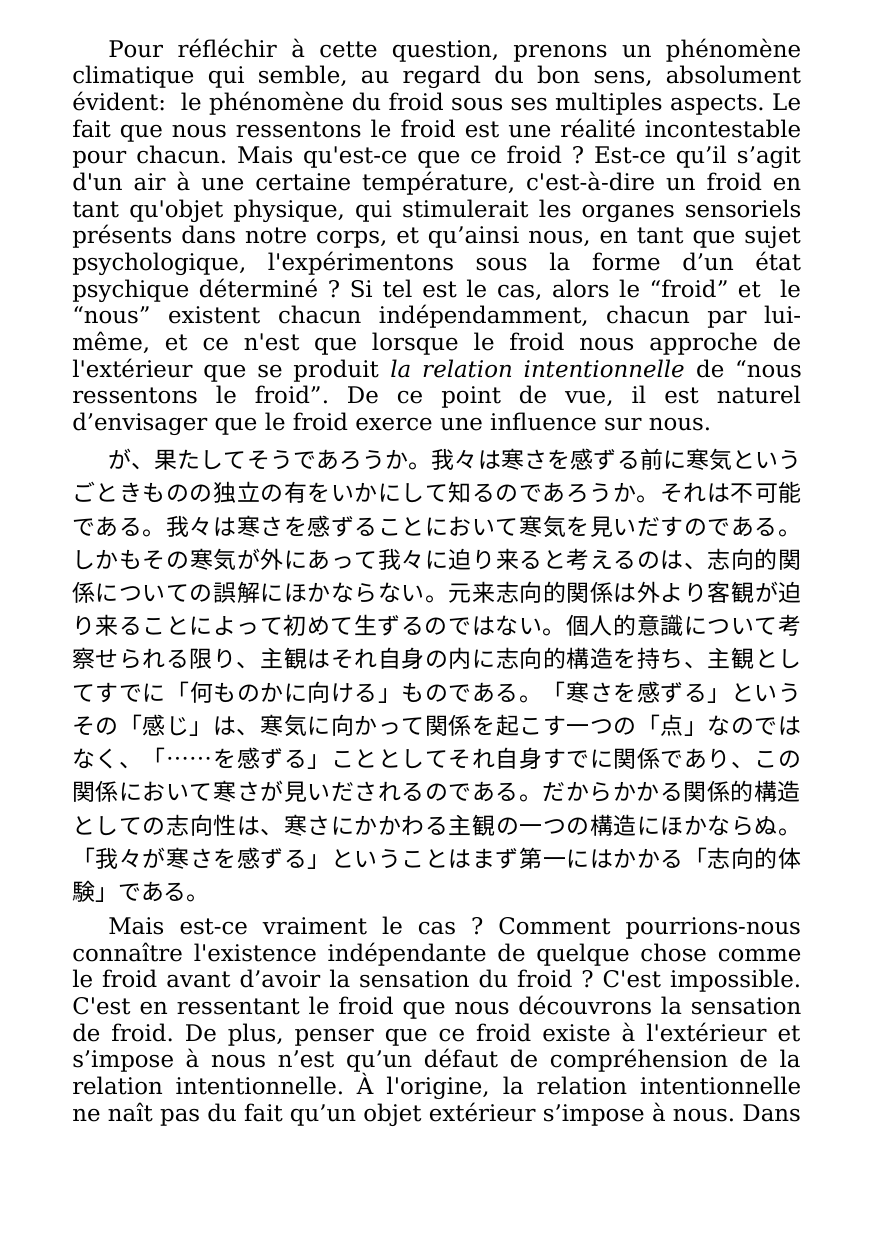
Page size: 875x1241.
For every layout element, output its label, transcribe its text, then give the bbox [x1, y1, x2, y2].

text が、果たしてそうであろうか。我々は寒さを感ずる前に寒気というごときものの独立の有をいかにして知るのであろうか。それは不可能である。我々は寒さを感ずることにおいて寒気を見いだすのである。しかもその寒気が外にあって我々に迫り来ると考えるのは、志向的関係についての誤解にほかならない。元来志向的関係は外より客観が迫り来ることによって初めて生ずるのではない。個人的意識について考察せられる限り、主観はそれ自身の内に志向的構造を持ち、主観としてすでに「何ものかに向ける」ものである。「寒さを感ずる」というその「感じ」は、寒気に向かって関係を起こす一つの「点」なのではなく、「……を感ずる」こととしてそれ自身すでに関係であり、この関係において寒さが見いだされるのである。だからかかる関係的構造としての志向性は、寒さにかかわる主観の一つの構造にほかならぬ。「我々が寒さを感ずる」ということはまず第一にはかかる「志向的体験」である。 [72, 442, 802, 907]
text Mais est-ce vraiment le cas ? Comment pourrions-nous connaître l'existence indépendante de quelque chose comme le froid avant d’avoir la sensation du froid ? C'est impossible. C'est en ressentant le froid que nous découvrons la sensation de froid. De plus, penser que ce froid existe à l'extérieur et s’impose à nous n’est qu’un défaut de compréhension de la relation intentionnelle. À l'origine, la relation intentionnelle ne naît pas du fait qu’un objet extérieur s’impose à nous. Dans [72, 913, 802, 1126]
text Pour réfléchir à cette question, prenons un phénomène climatique qui semble, au regard du bon sens, absolument évident: le phénomène du froid sous ses multiples aspects. Le fait que nous ressentons le froid est une réalité incontestable pour chacun. Mais qu'est-ce que ce froid ? Est-ce qu’il s’agit d'un air à une certaine température, c'est-à-dire un froid en tant qu'objet physique, qui stimulerait les organes sensoriels présents dans notre corps, et qu’ainsi nous, en tant que sujet psychologique, l'expérimentons sous la forme d’un état psychique déterminé ? Si tel est le cas, alors le “froid” et le “nous” existent chacun indépendamment, chacun par lui-même, et ce n'est que lorsque le froid nous approche de l'extérieur que se produit la relation intentionnelle de “nous ressentons le froid”. De ce point de vue, il est naturel d’envisager que le froid exerce une influence sur nous. [72, 36, 802, 436]
